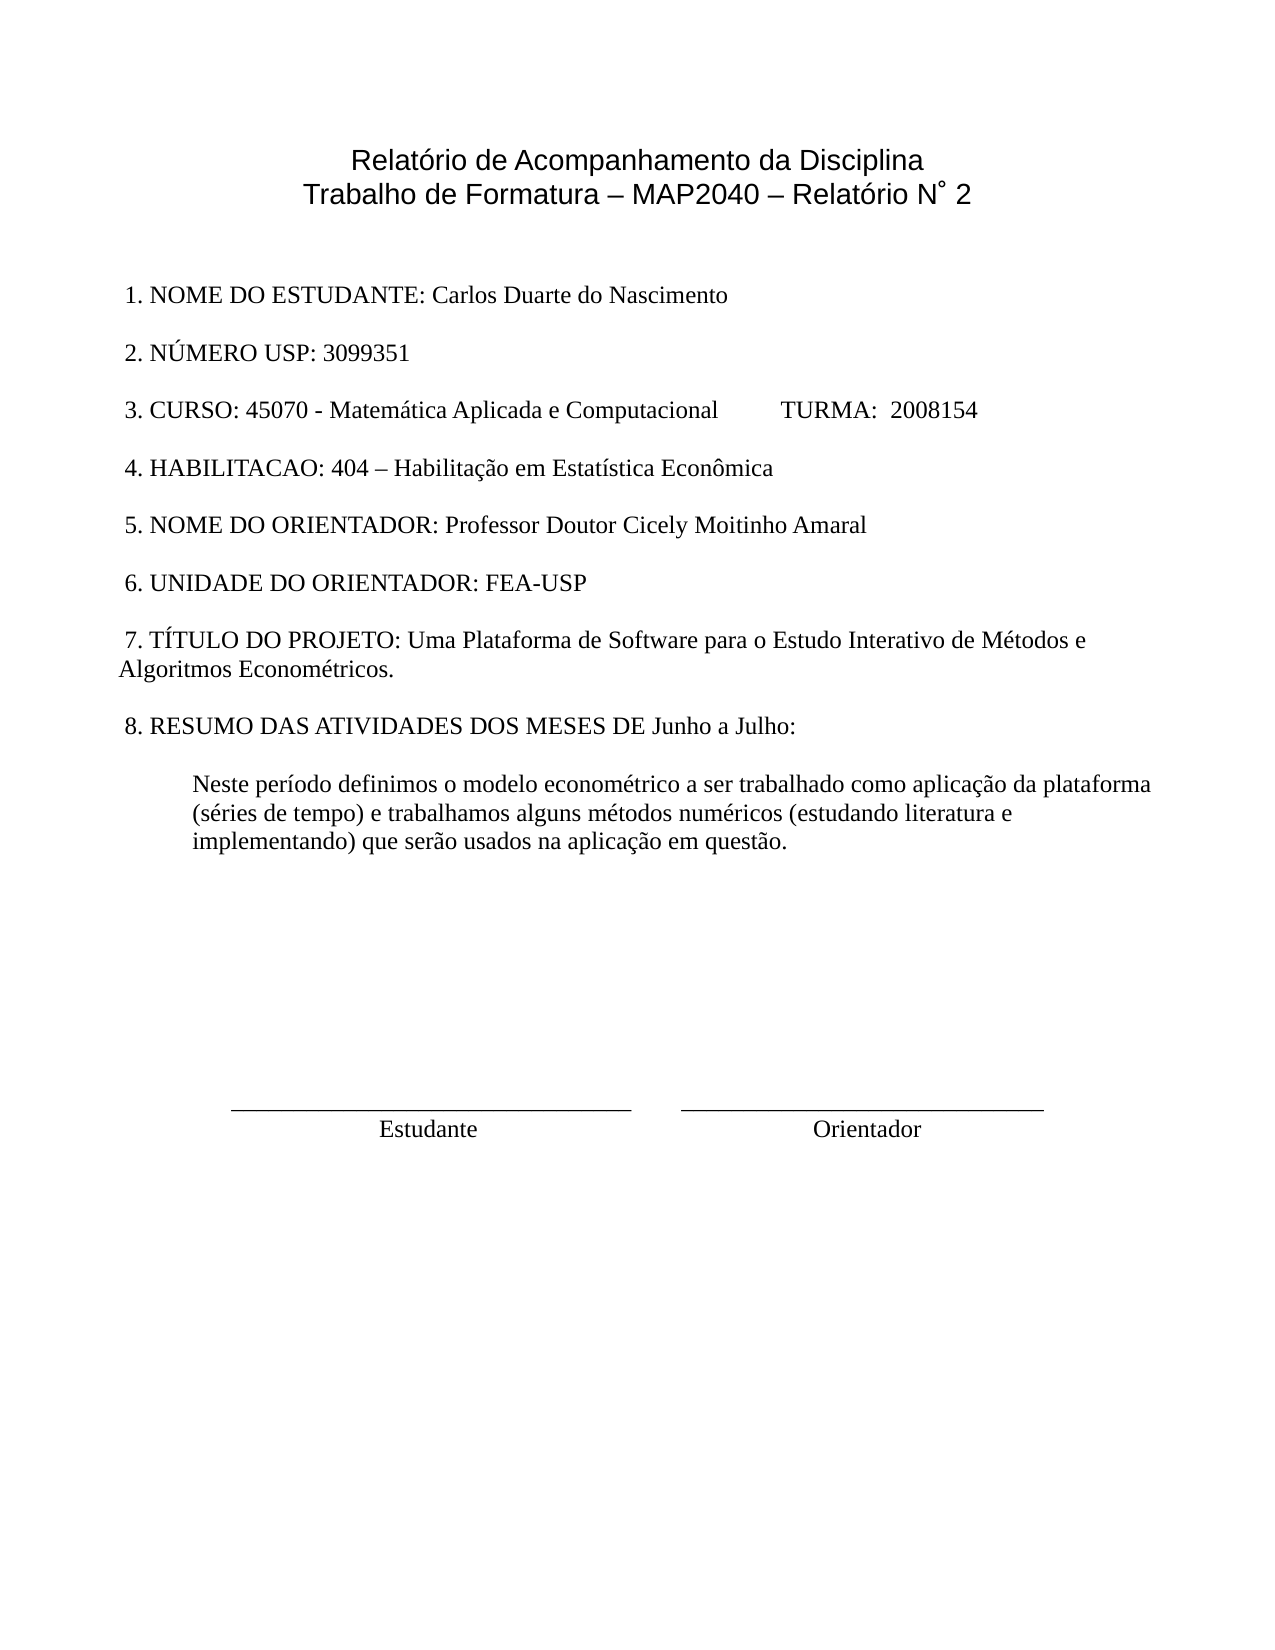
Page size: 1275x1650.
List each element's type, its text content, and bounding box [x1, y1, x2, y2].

text 4. HABILITACAO: 404 – Habilitação em Estatística Econômica [118, 453, 1157, 481]
text Estudante Orientador [118, 1114, 1157, 1143]
text 6. UNIDADE DO ORIENTADOR: FEA-USP [118, 568, 1157, 596]
text ________________________________ _____________________________ [118, 1085, 1157, 1114]
text 1. NOME DO ESTUDANTE: Carlos Duarte do Nascimento [118, 280, 1157, 309]
text 8. RESUMO DAS ATIVIDADES DOS MESES DE Junho a Julho: [118, 711, 1157, 740]
text 2. NÚMERO USP: 3099351 [118, 338, 1157, 366]
text 5. NOME DO ORIENTADOR: Professor Doutor Cicely Moitinho Amaral [118, 510, 1157, 539]
subtitle Relatório de Acompanhamento da Disciplina Trabalho de Formatura – MAP2040 – Relatório N˚ 2 [118, 143, 1157, 210]
text 3. CURSO: 45070 - Matemática Aplicada e Computacional TURMA: 2008154 [118, 395, 1157, 424]
text Neste período definimos o modelo econométrico a ser trabalhado como aplicação da plataforma (séries de tempo) e trabalhamos alguns métodos numéricos (estudando literatura e implementando) que serão usados na aplicação em questão. [192, 769, 1157, 855]
text 7. TÍTULO DO PROJETO: Uma Plataforma de Software para o Estudo Interativo de Métodos e Algoritmos Econométricos. [118, 625, 1157, 683]
